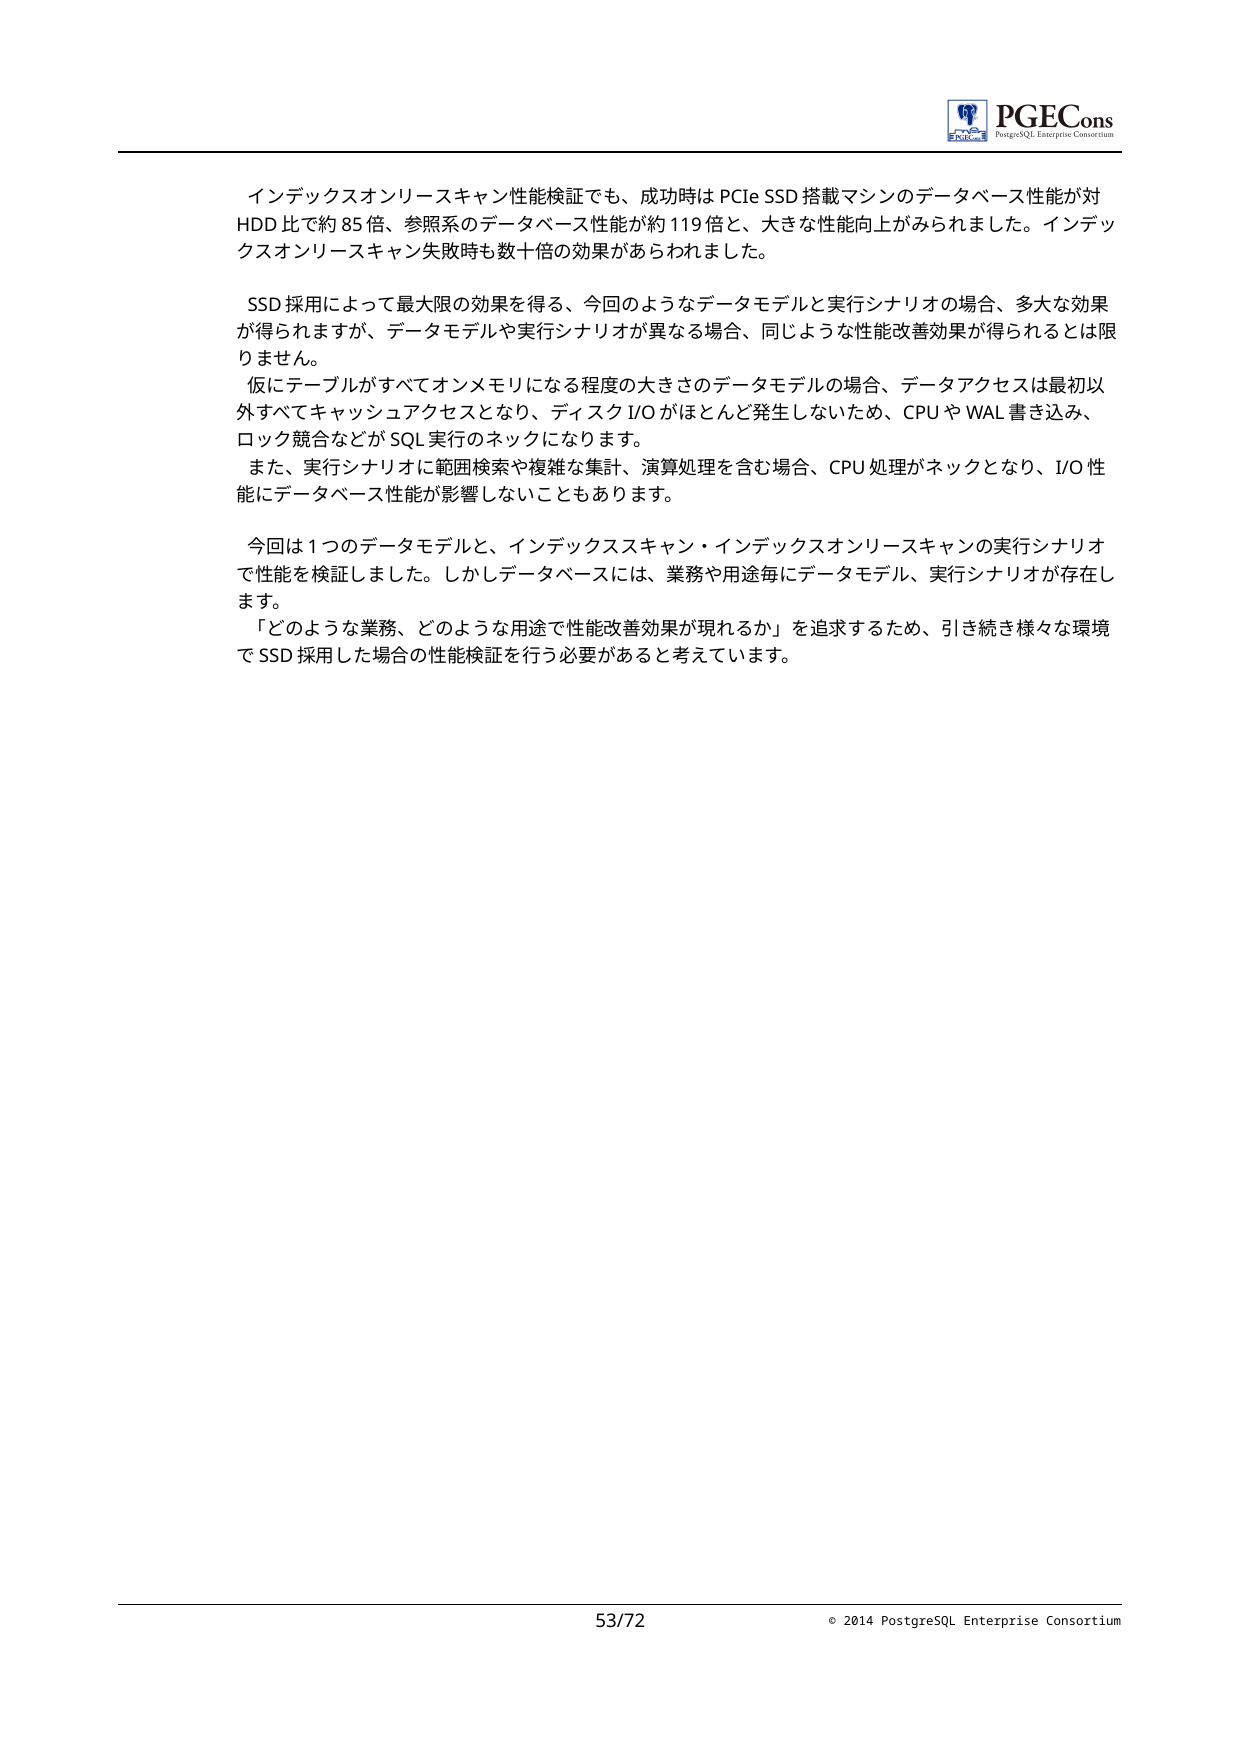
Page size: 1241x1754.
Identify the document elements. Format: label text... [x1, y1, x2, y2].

text 今回は1つのデータモデルと、インデックススキャン・インデックスオンリースキャンの実行シナリオで性能を検証しました。しかしデータベースには、業務や用途毎にデータモデル、実行シナリオが存在します。 [236, 532, 1122, 614]
picture [941, 94, 1119, 147]
text 仮にテーブルがすべてオンメモリになる程度の大きさのデータモデルの場合、データアクセスは最初以外すべてキャッシュアクセスとなり、ディスクI/Oがほとんど発生しないため、CPUやWAL書き込み、ロック競合などがSQL実行のネックになります。 [236, 371, 1122, 452]
text インデックスオンリースキャン性能検証でも、成功時はPCIe SSD搭載マシンのデータベース性能が対HDD比で約85倍、参照系のデータベース性能が約119倍と、大きな性能向上がみられました。インデックスオンリースキャン失敗時も数十倍の効果があらわれました。 [236, 182, 1122, 264]
text また、実行シナリオに範囲検索や複雑な集計、演算処理を含む場合、CPU処理がネックとなり、I/O性能にデータベース性能が影響しないこともあります。 [236, 452, 1122, 507]
text 「どのような業務、どのような用途で性能改善効果が現れるか」を追求するため、引き続き様々な環境でSSD採用した場合の性能検証を行う必要があると考えています。 [236, 614, 1122, 668]
text SSD採用によって最大限の効果を得る、今回のようなデータモデルと実行シナリオの場合、多大な効果が得られますが、データモデルや実行シナリオが異なる場合、同じような性能改善効果が得られるとは限りません。 [236, 289, 1122, 371]
